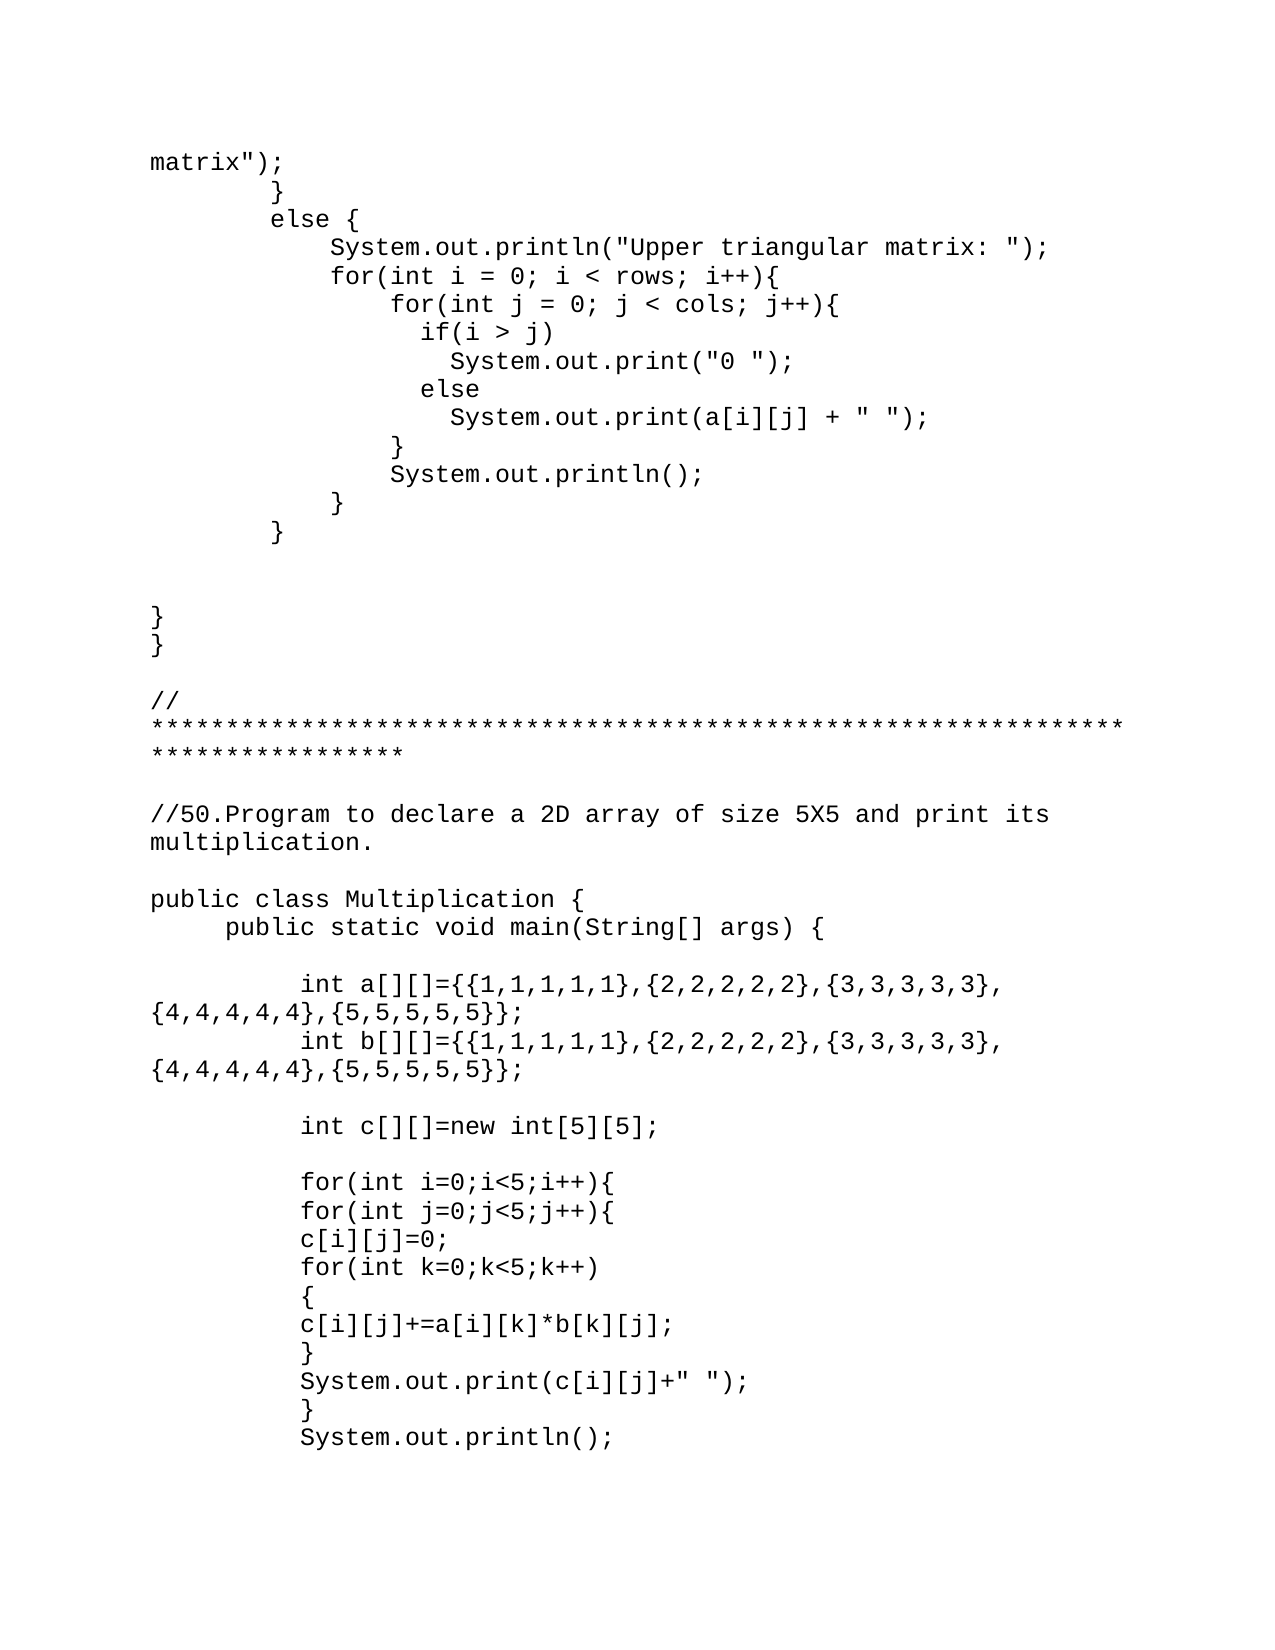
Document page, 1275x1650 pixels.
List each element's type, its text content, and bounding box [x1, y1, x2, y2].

text System.out.println(); [150, 1425, 1125, 1453]
text int a[][]={{1,1,1,1,1},{2,2,2,2,2},{3,3,3,3,3},{4,4,4,4,4},{5,5,5,5,5}}; [150, 972, 1125, 1028]
text } [150, 490, 1125, 518]
text else [150, 377, 1125, 405]
text c[i][j]+=a[i][k]*b[k][j]; [150, 1312, 1125, 1340]
text } [150, 178, 1125, 207]
text for(int i=0;i<5;i++){ [150, 1170, 1125, 1198]
text for(int j=0;j<5;j++){ [150, 1198, 1125, 1227]
text else { [150, 207, 1125, 235]
text } [150, 632, 1125, 660]
text } [150, 518, 1125, 547]
text } [150, 433, 1125, 462]
text int b[][]={{1,1,1,1,1},{2,2,2,2,2},{3,3,3,3,3},{4,4,4,4,4},{5,5,5,5,5}}; [150, 1028, 1125, 1085]
text System.out.print(c[i][j]+" "); [150, 1368, 1125, 1397]
text { [150, 1283, 1125, 1312]
text System.out.println(); [150, 462, 1125, 490]
text System.out.println("Upper triangular matrix: "); [150, 235, 1125, 263]
text //50.Program to declare a 2D array of size 5X5 and print its multiplication. [150, 802, 1125, 858]
text } [150, 1397, 1125, 1425]
text } [150, 603, 1125, 632]
text for(int k=0;k<5;k++) [150, 1255, 1125, 1283]
text System.out.print("0 "); [150, 348, 1125, 377]
text //********************************************************************************** [150, 688, 1125, 773]
text System.out.print(a[i][j] + " "); [150, 405, 1125, 433]
text public class Multiplication { [150, 887, 1125, 915]
text c[i][j]=0; [150, 1227, 1125, 1255]
text for(int j = 0; j < cols; j++){ [150, 292, 1125, 320]
text } [150, 1340, 1125, 1368]
text public static void main(String[] args) { [150, 915, 1125, 943]
text for(int i = 0; i < rows; i++){ [150, 263, 1125, 292]
text if(i > j) [150, 320, 1125, 348]
text matrix"); [150, 150, 1125, 178]
text int c[][]=new int[5][5]; [150, 1113, 1125, 1142]
